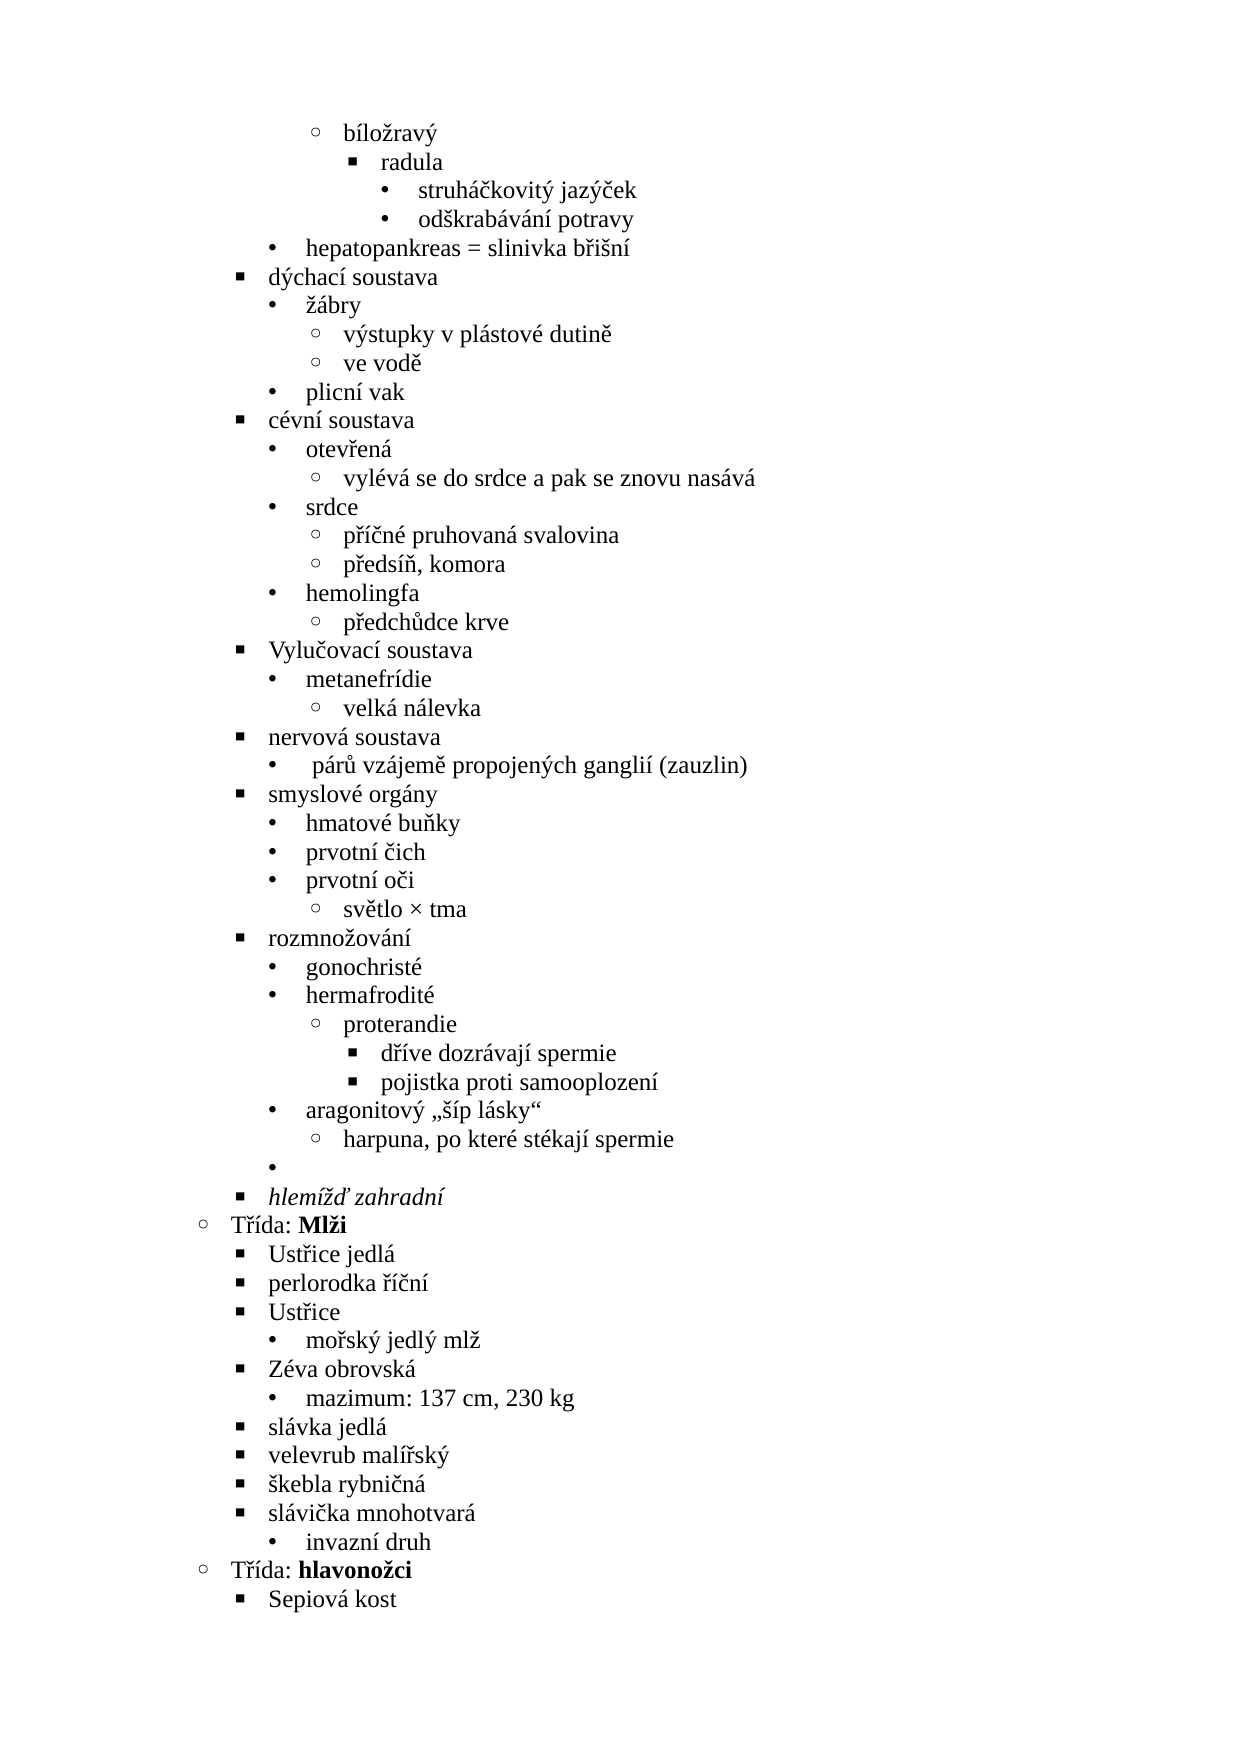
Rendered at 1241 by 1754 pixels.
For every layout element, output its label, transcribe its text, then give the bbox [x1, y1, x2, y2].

list velevrub malířský [231, 1441, 1122, 1469]
list bíložravý [306, 118, 1122, 147]
list prvotní oči [268, 866, 1122, 894]
list plicní vak [268, 377, 1122, 406]
list předsíň, komora [306, 549, 1122, 578]
list slávka jedlá [231, 1412, 1122, 1441]
list světlo × tma [306, 894, 1122, 923]
list Třída: Mlži [193, 1211, 1122, 1239]
list Zéva obrovská [231, 1354, 1122, 1383]
list párů vzájemě propojených ganglií (zauzlin) [268, 751, 1122, 779]
list smyslové orgány [231, 779, 1122, 808]
list metanefrídie [268, 664, 1122, 693]
list žábry [268, 291, 1122, 319]
list mazimum: 137 cm, 230 kg [268, 1383, 1122, 1412]
list rozmnožování [231, 923, 1122, 952]
list hmatové buňky [268, 808, 1122, 837]
list dříve dozrávají spermie [343, 1038, 1122, 1067]
list příčné pruhovaná svalovina [306, 521, 1122, 549]
list invazní druh [268, 1527, 1122, 1556]
list prvotní čich [268, 837, 1122, 866]
list aragonitový „šíp lásky“ [268, 1096, 1122, 1124]
list perlorodka říční [231, 1268, 1122, 1297]
list dýchací soustava [231, 262, 1122, 291]
list struháčkovitý jazýček [381, 176, 1122, 204]
list proterandie [306, 1009, 1122, 1038]
list mořský jedlý mlž [268, 1326, 1122, 1354]
list hemolingfa [268, 578, 1122, 607]
list cévní soustava [231, 406, 1122, 434]
list hepatopankreas = slinivka břišní [268, 233, 1122, 262]
list pojistka proti samooplození [343, 1067, 1122, 1096]
list škebla rybničná [231, 1469, 1122, 1498]
list gonochristé [268, 952, 1122, 981]
list Vylučovací soustava [231, 636, 1122, 664]
list hlemížď zahradní [231, 1182, 1122, 1211]
list nervová soustava [231, 722, 1122, 751]
list Ustřice jedlá [231, 1239, 1122, 1268]
list velká nálevka [306, 693, 1122, 722]
list Třída: hlavonožci [193, 1556, 1122, 1584]
list ve vodě [306, 348, 1122, 377]
list výstupky v plástové dutině [306, 319, 1122, 348]
list hermafrodité [268, 981, 1122, 1009]
list Ustřice [231, 1297, 1122, 1326]
list slávička mnohotvará [231, 1498, 1122, 1527]
list vylévá se do srdce a pak se znovu nasává [306, 463, 1122, 492]
list radula [343, 147, 1122, 176]
list Sepiová kost [231, 1584, 1122, 1613]
list předchůdce krve [306, 607, 1122, 636]
list otevřená [268, 434, 1122, 463]
list srdce [268, 492, 1122, 521]
list harpuna, po které stékají spermie [306, 1124, 1122, 1153]
list odškrabávání potravy [381, 204, 1122, 233]
